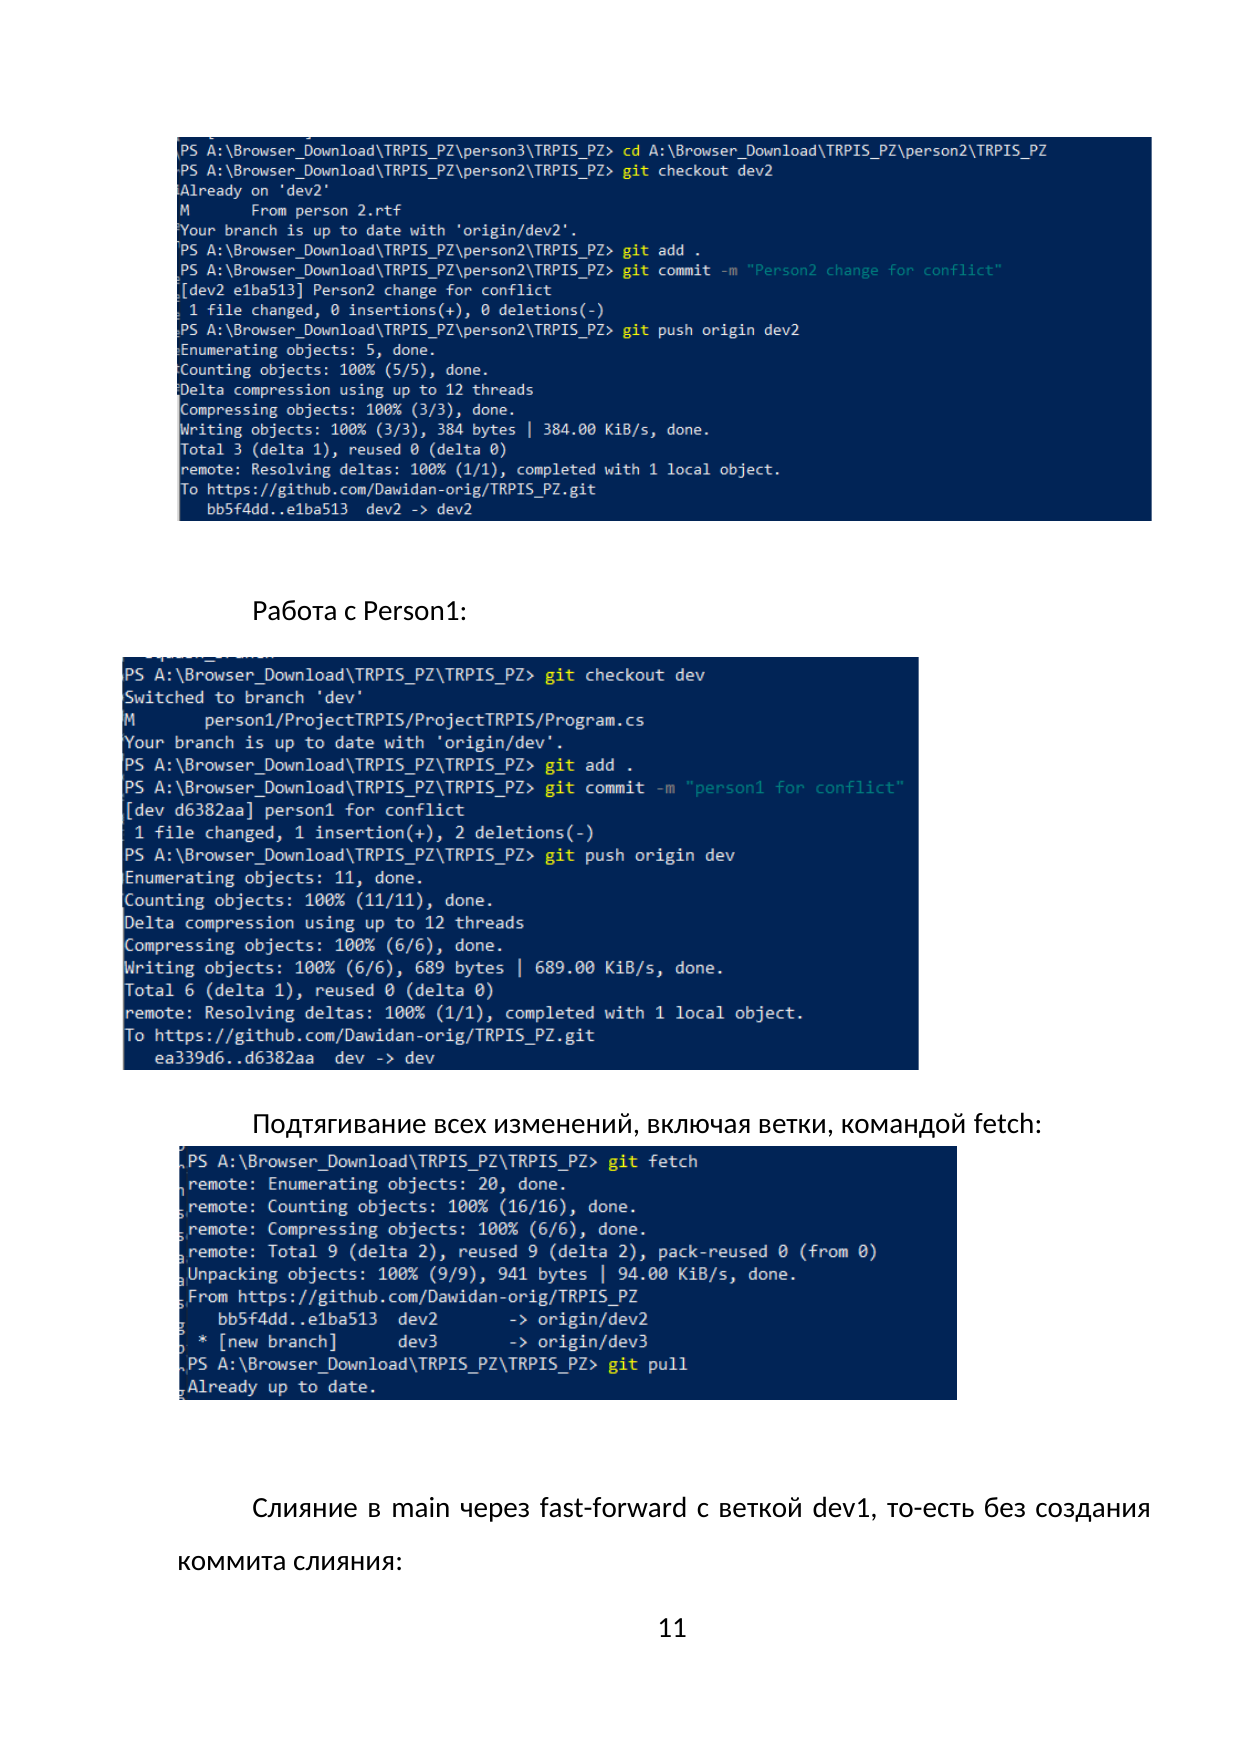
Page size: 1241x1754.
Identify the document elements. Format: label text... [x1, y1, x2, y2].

picture [179, 1146, 957, 1400]
text Подтягивание всех изменений, включая ветки, командой fetch: [177, 645, 1152, 1141]
picture [122, 657, 919, 1070]
text Работа с Person1: [177, 592, 1152, 627]
text Слияние в main через fast-forward с веткой dev1, то-есть без создания коммита слияния: [177, 1489, 1152, 1578]
picture [177, 137, 1152, 521]
